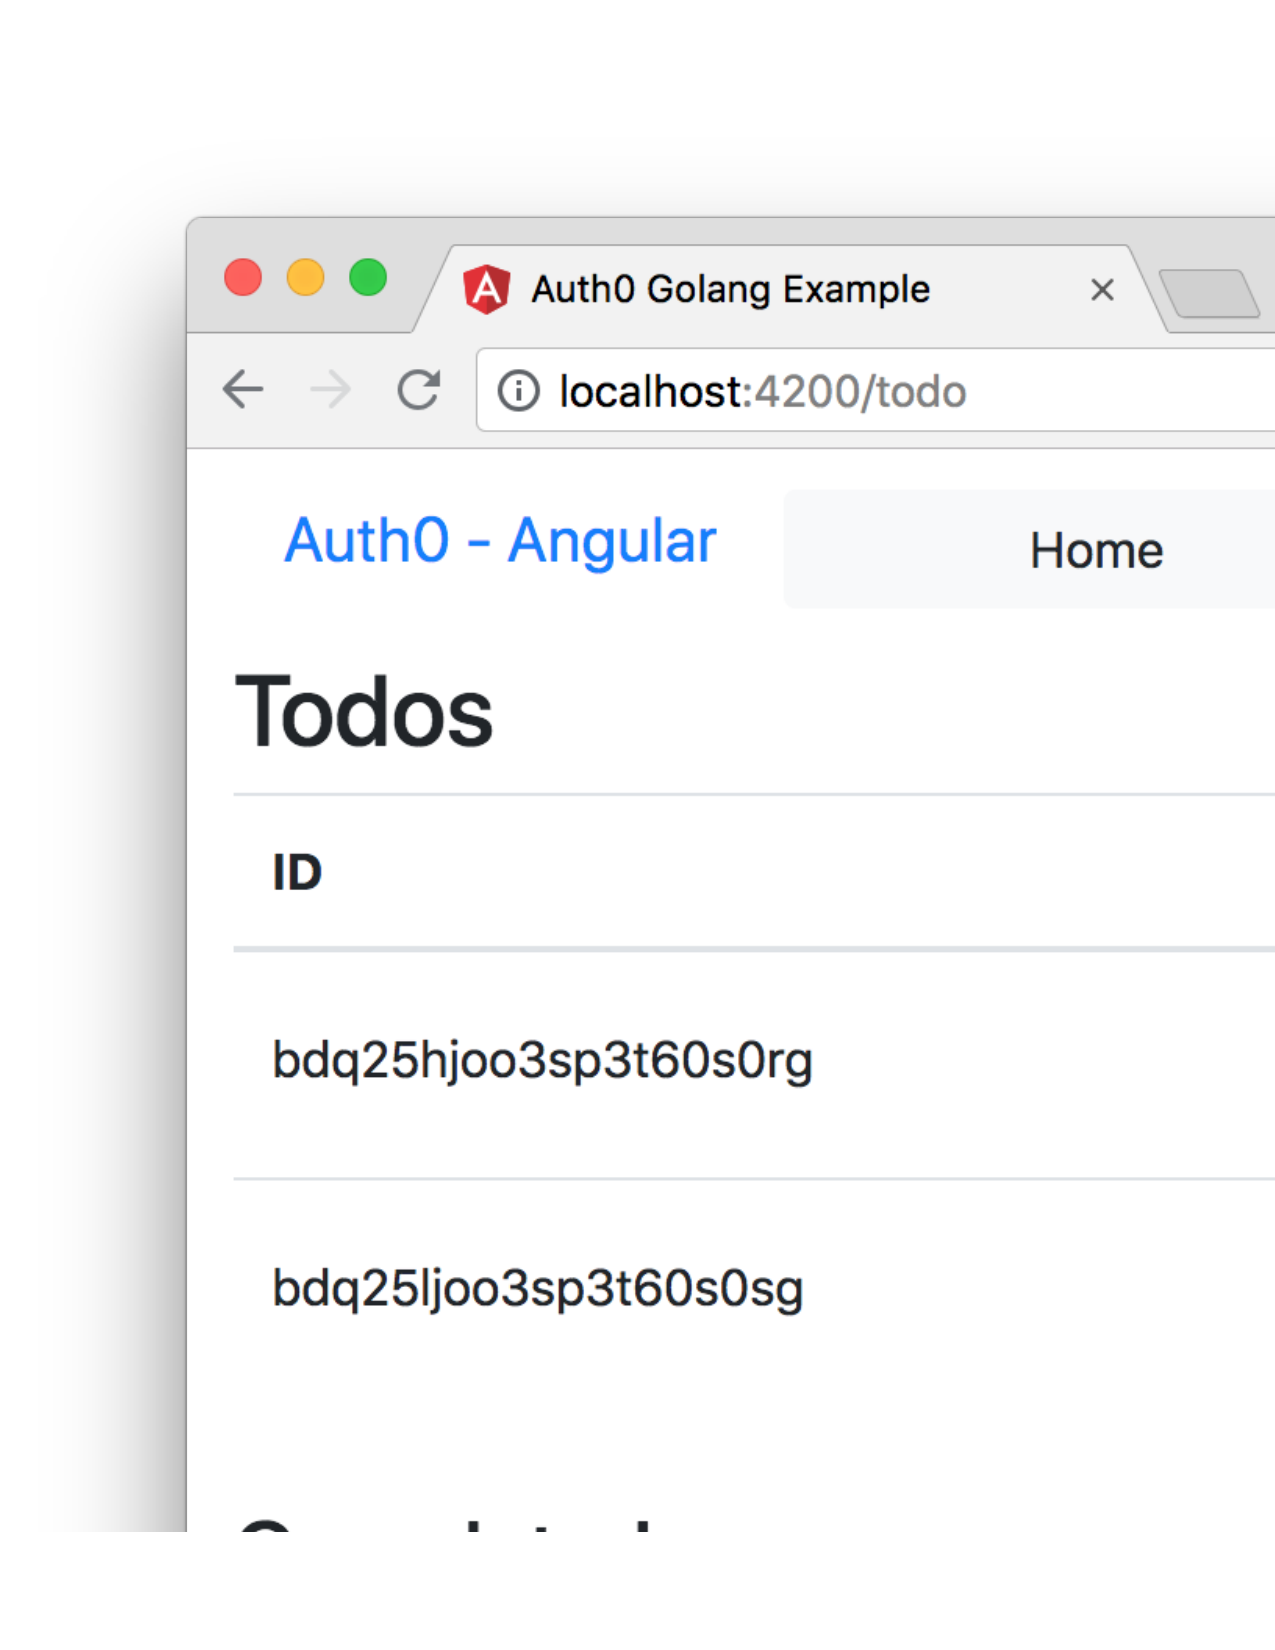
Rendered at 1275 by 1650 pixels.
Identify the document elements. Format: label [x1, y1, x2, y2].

picture [12, 118, 1275, 1532]
